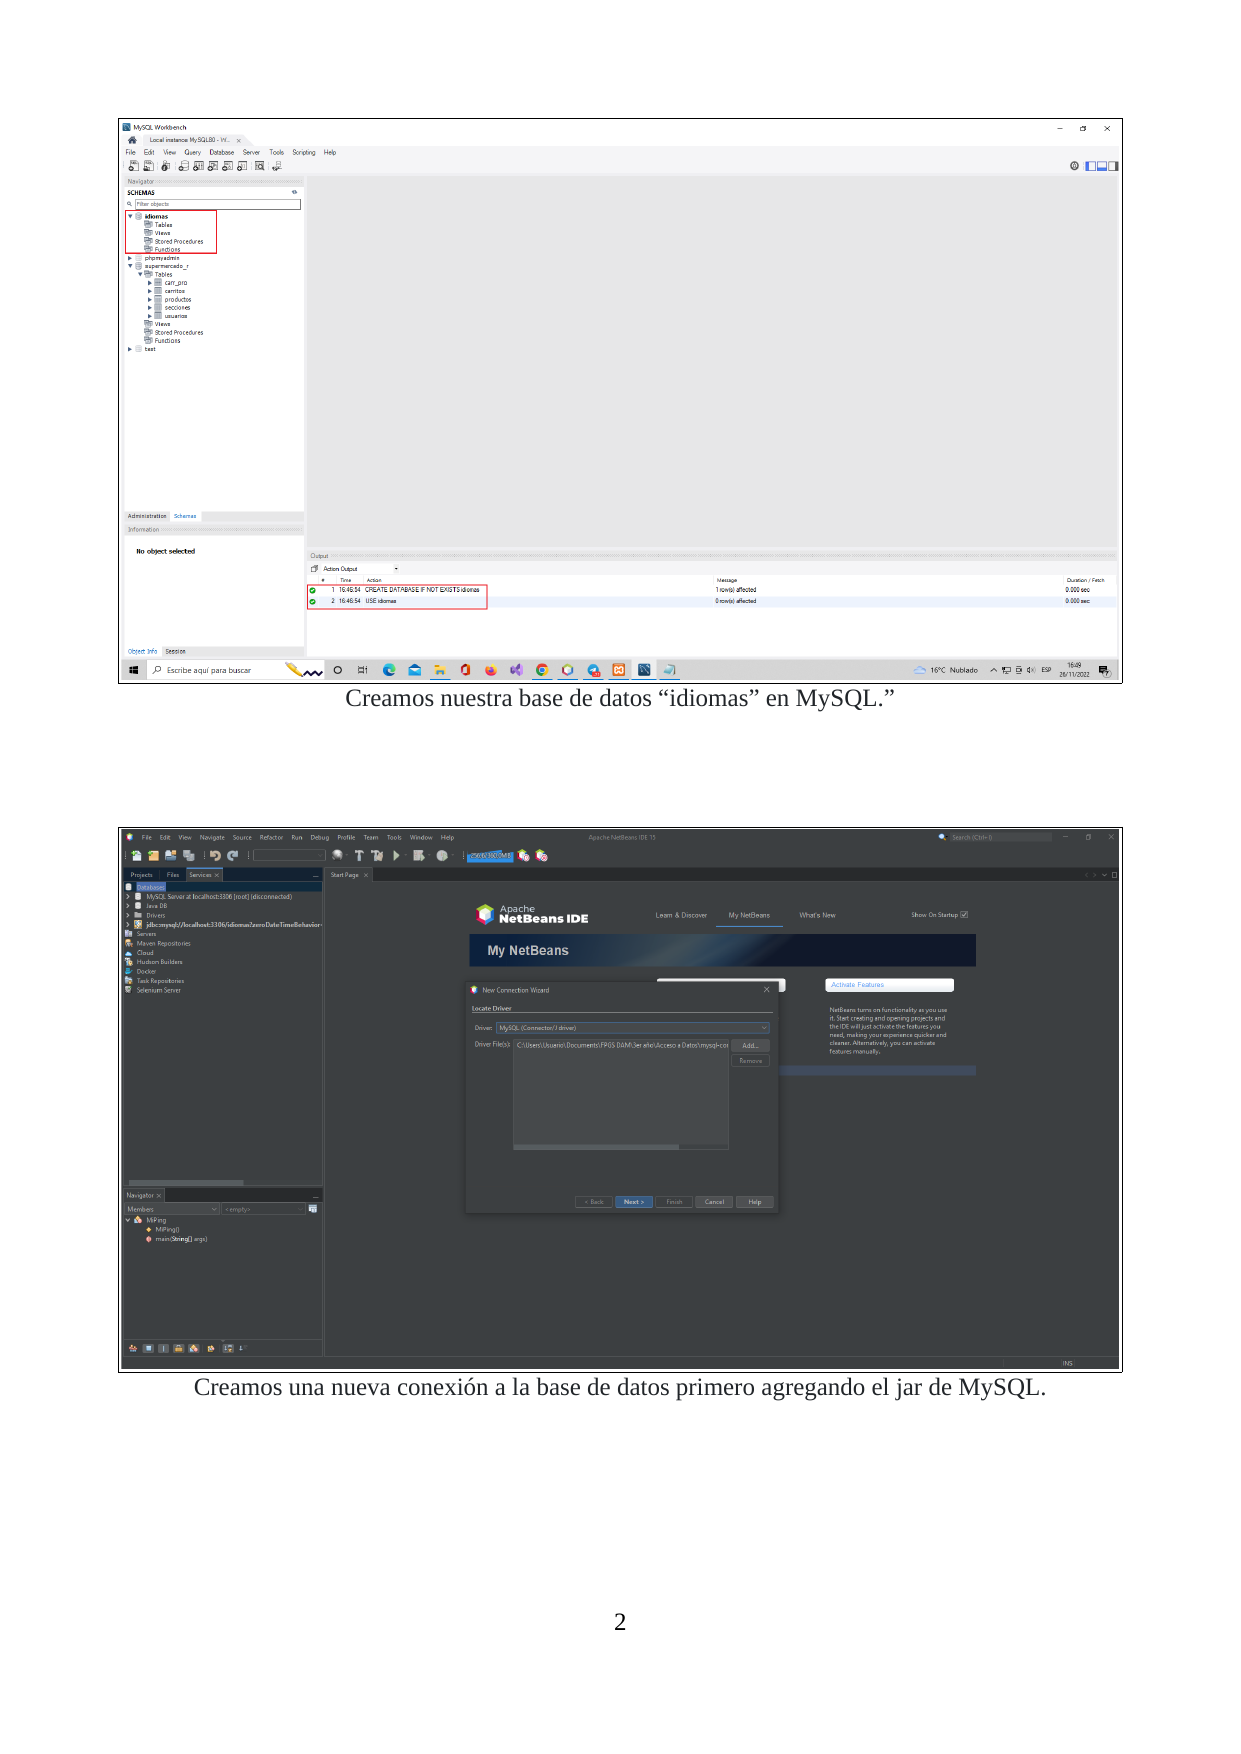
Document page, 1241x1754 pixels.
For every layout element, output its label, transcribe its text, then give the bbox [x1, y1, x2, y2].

text Creamos nuestra base de datos “idiomas” en MySQL.” [118, 684, 1122, 712]
text [119, 119, 1122, 683]
picture [121, 829, 1119, 1369]
picture [121, 121, 1119, 680]
text Creamos una nueva conexión a la base de datos primero agregando el jar de MySQL. [118, 1373, 1122, 1401]
